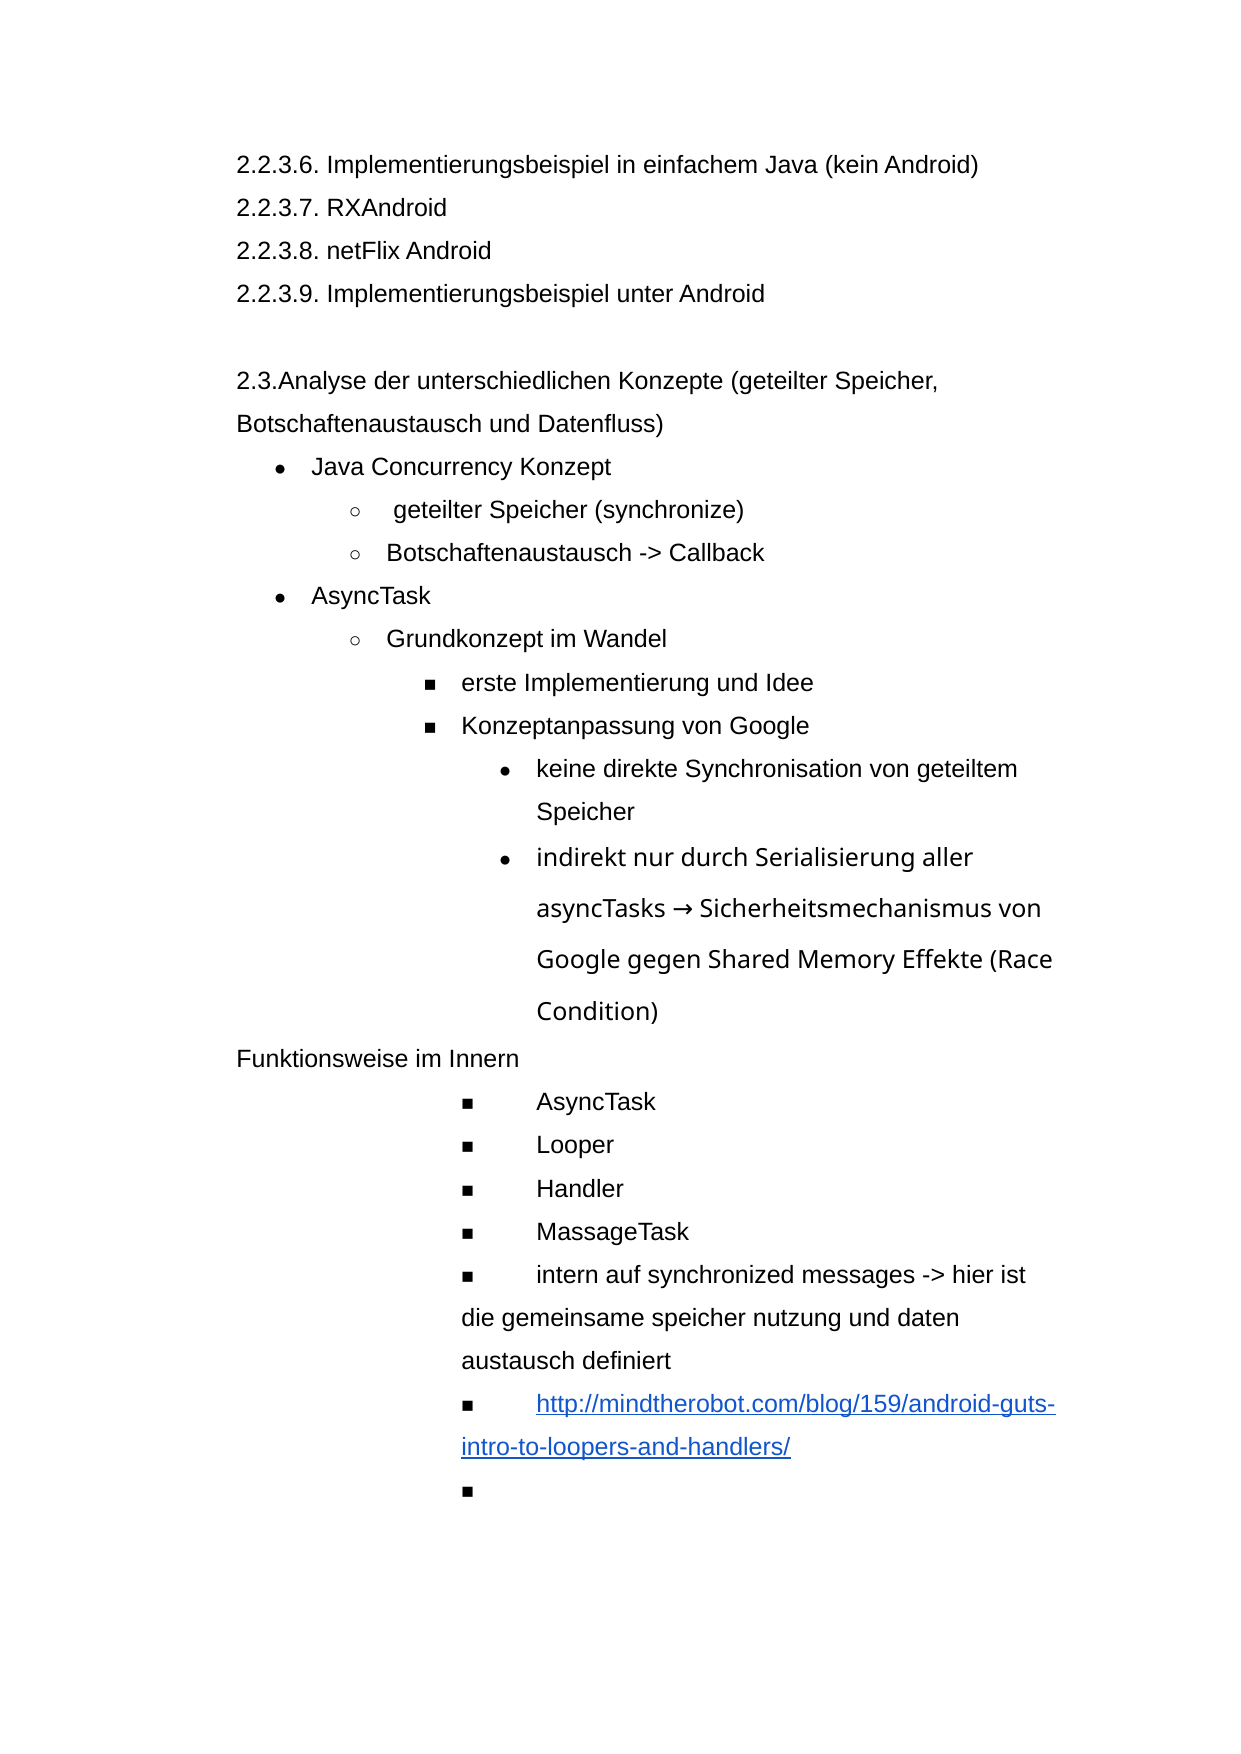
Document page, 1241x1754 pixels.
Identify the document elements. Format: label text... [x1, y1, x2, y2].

list AsyncTask [461, 1087, 1063, 1116]
list http://mindtherobot.com/blog/159/android-guts-intro-to-loopers-and-handlers/ [461, 1389, 1063, 1461]
list geteilter Speicher (synchronize) [349, 495, 1063, 524]
list MassageTask [461, 1217, 1063, 1245]
list Konzeptanpassung von Google [424, 711, 1063, 739]
list indirekt nur durch Serialisierung aller asyncTasks → Sicherheitsmechanismus von Google gegen Shared Memory Effekte (Race Condition) [499, 840, 1063, 1027]
list intern auf synchronized messages -> hier ist die gemeinsame speicher nutzung und daten austausch definiert [461, 1260, 1063, 1375]
text 2.2.3.7. RXAndroid [236, 193, 1063, 222]
list Grundkonzept im Wandel [349, 624, 1063, 653]
list Java Concurrency Konzept [274, 452, 1063, 481]
list Handler [461, 1173, 1063, 1202]
text 2.2.3.6. Implementierungsbeispiel in einfachem Java (kein Android) [236, 150, 1063, 179]
list erste Implementierung und Idee [424, 667, 1063, 696]
text Funktionsweise im Innern [236, 1044, 1063, 1073]
text 2.2.3.9. Implementierungsbeispiel unter Android [236, 279, 1063, 308]
text 2.2.3.8. netFlix Android [236, 236, 1063, 265]
list Looper [461, 1130, 1063, 1159]
list AsyncTask [274, 581, 1063, 610]
text 2.3.Analyse der unterschiedlichen Konzepte (geteilter Speicher, Botschaftenaustausch und Datenfluss) [236, 366, 1063, 437]
list Botschaftenaustausch -> Callback [349, 538, 1063, 567]
list keine direkte Synchronisation von geteiltem Speicher [499, 754, 1063, 826]
